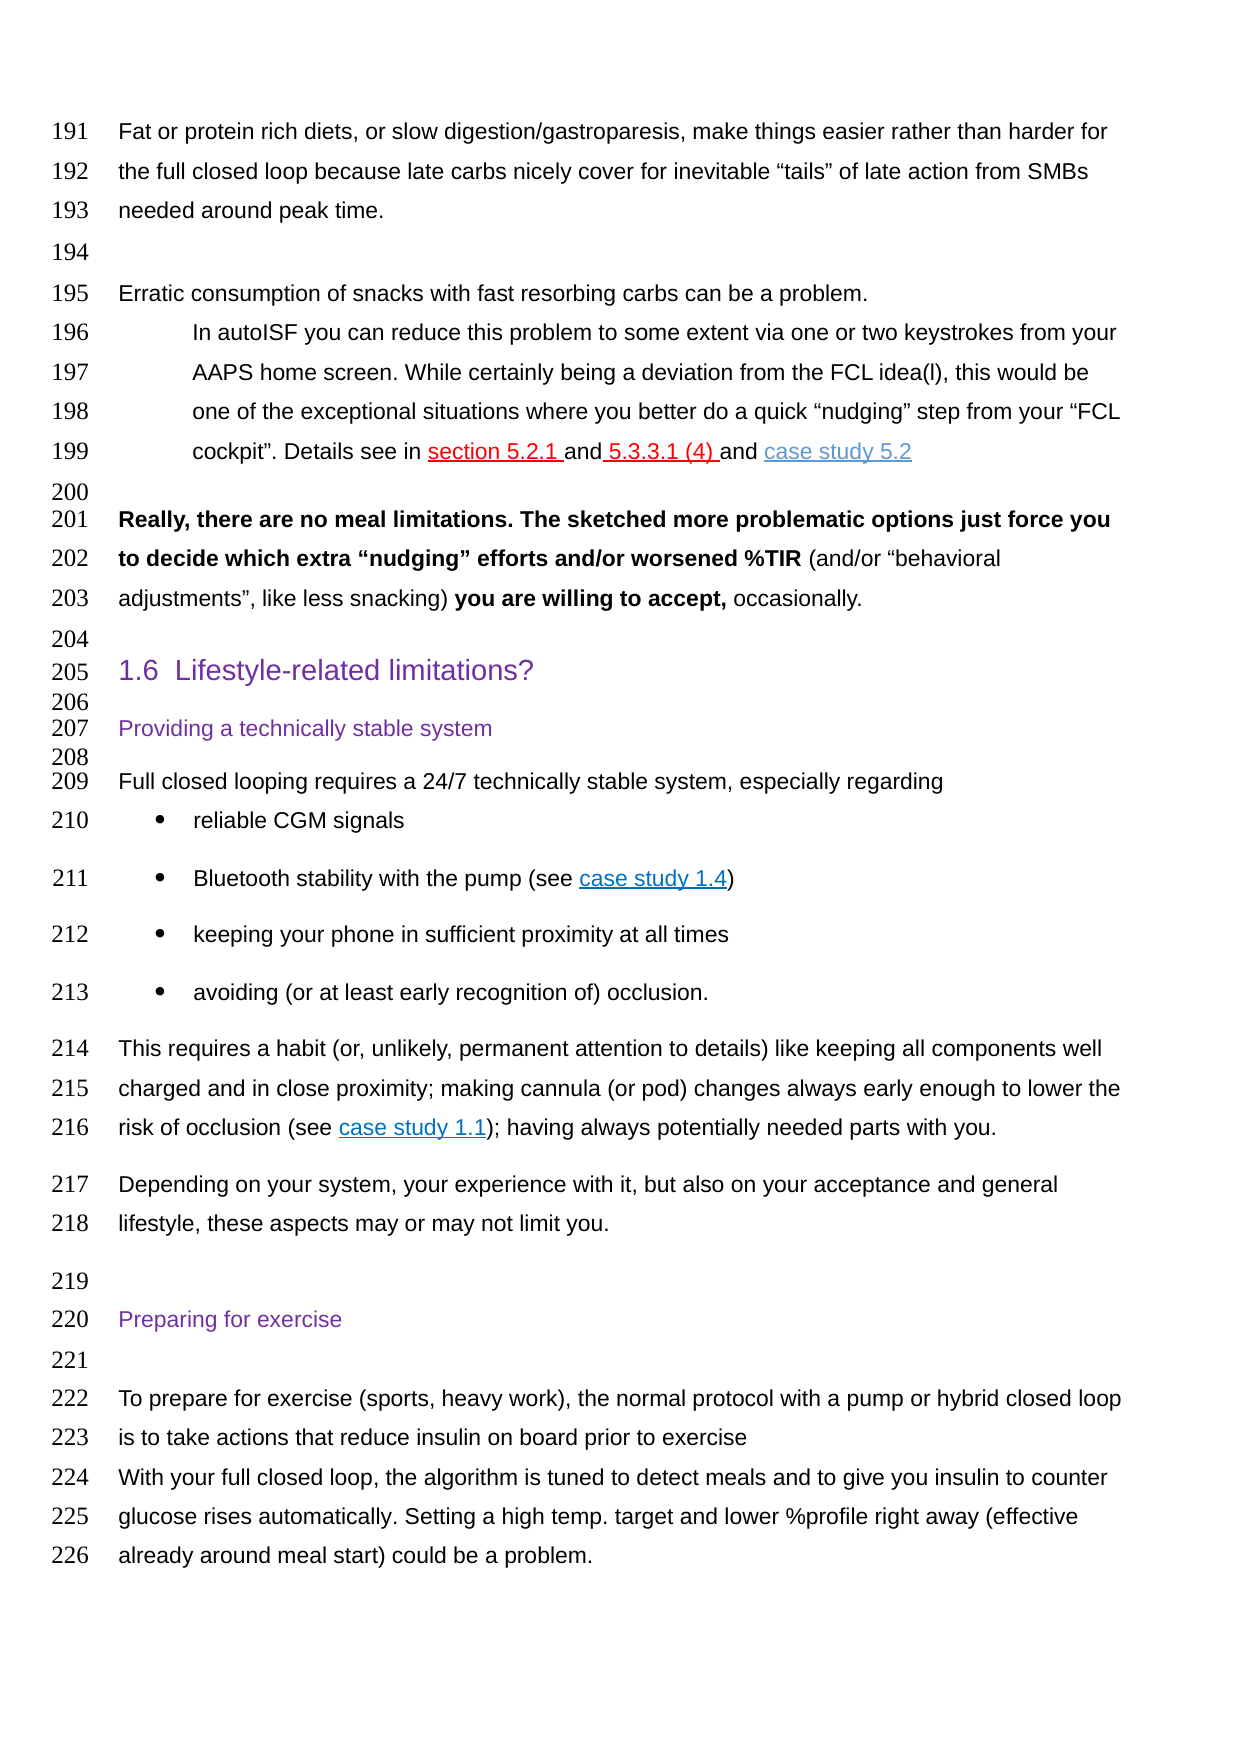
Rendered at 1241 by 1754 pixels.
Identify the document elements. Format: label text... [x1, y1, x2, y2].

list reliable CGM signals [156, 807, 1122, 834]
text In autoISF you can reduce this problem to some extent via one or two keystrokes from your AAPS home screen. While certainly being a deviation from the FCL idea(l), this would be one of the exceptional situations where you better do a quick “nudging” step from your “FCL cockpit”. Details see in section 5.2.1 and 5.3.3.1 (4) and case study 5.2 [192, 319, 1122, 464]
list This requires a habit (or, unlikely, permanent attention to details) like keeping all components well charged and in close proximity; making cannula (or pod) changes always early enough to lower the risk of occlusion (see case study 1.1); having always potentially needed parts with you. [118, 1035, 1122, 1141]
text Fat or protein rich diets, or slow digestion/gastroparesis, make things easier rather than harder for the full closed loop because late carbs nicely cover for inevitable “tails” of late action from SMBs needed around peak time. [118, 118, 1122, 223]
list keeping your phone in sufficient proximity at all times [156, 921, 1122, 948]
list avoiding (or at least early recognition of) occlusion. [156, 978, 1122, 1005]
text Really, there are no meal limitations. The sketched more problematic options just force you to decide which extra “nudging” efforts and/or worsened %TIR (and/or “behavioral adjustments”, like less snacking) you are willing to accept, occasionally. [118, 506, 1122, 611]
text Preparing for exercise [118, 1306, 1122, 1332]
text To prepare for exercise (sports, heavy work), the normal protocol with a pump or hybrid closed loop is to take actions that reduce insulin on board prior to exercise [118, 1384, 1122, 1450]
list Depending on your system, your experience with it, but also on your acceptance and general lifestyle, these aspects may or may not limit you. [118, 1171, 1122, 1236]
list Bluetooth stability with the pump (see case study 1.4) [156, 864, 1122, 891]
text With your full closed loop, the algorithm is tuned to detect meals and to give you insulin to counter glucose rises automatically. Setting a high temp. target and lower %profile right away (effective already around meal start) could be a problem. [118, 1463, 1122, 1569]
text Erratic consumption of snacks with fast resorbing carbs can be a problem. [118, 280, 1122, 306]
text 1.6 Lifestyle-related limitations? [118, 653, 1122, 687]
text Providing a technically stable system [118, 715, 1122, 742]
text Full closed looping requires a 24/7 technically stable system, especially regarding [118, 768, 1122, 794]
